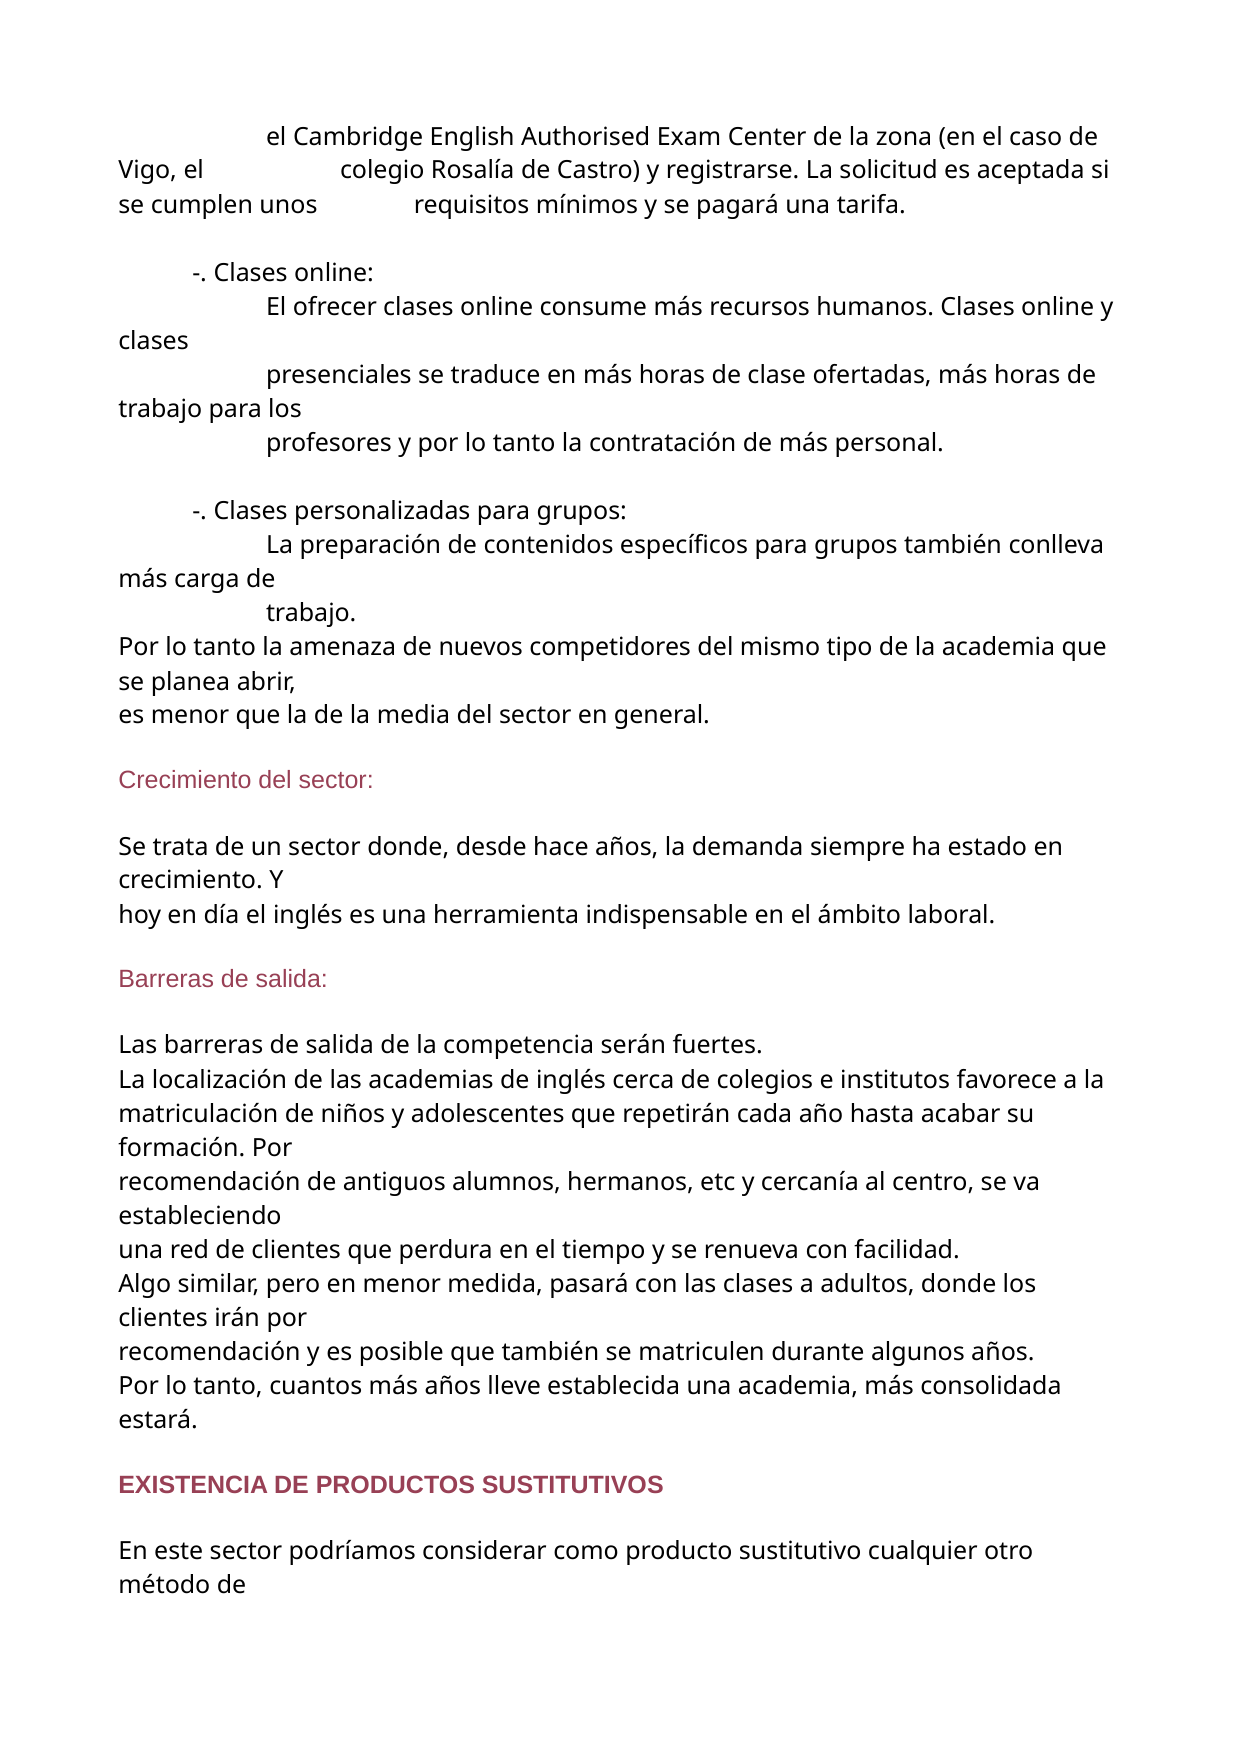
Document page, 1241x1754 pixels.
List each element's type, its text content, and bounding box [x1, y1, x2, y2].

text -. Clases personalizadas para grupos: [118, 493, 1122, 527]
text trabajo. [118, 595, 1122, 629]
text La localización de las academias de inglés cerca de colegios e institutos favorece a la [118, 1061, 1122, 1095]
text recomendación de antiguos alumnos, hermanos, etc y cercanía al centro, se va estableciendo [118, 1163, 1122, 1232]
text hoy en día el inglés es una herramienta indispensable en el ámbito laboral. [118, 896, 1122, 930]
text es menor que la de la media del sector en general. [118, 697, 1122, 731]
text matriculación de niños y adolescentes que repetirán cada año hasta acabar su formación. Por [118, 1095, 1122, 1163]
text Por lo tanto, cuantos más años lleve establecida una academia, más consolidada estará. [118, 1368, 1122, 1436]
text presenciales se traduce en más horas de clase ofertadas, más horas de trabajo para los [118, 357, 1122, 425]
text -. Clases online: [118, 254, 1122, 288]
text El ofrecer clases online consume más recursos humanos. Clases online y clases [118, 288, 1122, 357]
text Crecimiento del sector: [118, 765, 1122, 794]
text recomendación y es posible que también se matriculen durante algunos años. [118, 1334, 1122, 1368]
text Algo similar, pero en menor medida, pasará con las clases a adultos, donde los clientes irán por [118, 1266, 1122, 1334]
text Por lo tanto la amenaza de nuevos competidores del mismo tipo de la academia que se planea abrir, [118, 629, 1122, 697]
text EXISTENCIA DE PRODUCTOS SUSTITUTIVOS [118, 1470, 1122, 1499]
text La preparación de contenidos específicos para grupos también conlleva más carga de [118, 527, 1122, 595]
text Las barreras de salida de la competencia serán fuertes. [118, 1027, 1122, 1061]
text Barreras de salida: [118, 964, 1122, 993]
text el Cambridge English Authorised Exam Center de la zona (en el caso de Vigo, el colegio Rosalía de Castro) y registrarse. La solicitud es aceptada si se cumplen unos requisitos mínimos y se pagará una tarifa. [118, 118, 1122, 220]
text profesores y por lo tanto la contratación de más personal. [118, 425, 1122, 459]
text una red de clientes que perdura en el tiempo y se renueva con facilidad. [118, 1232, 1122, 1266]
text En este sector podríamos considerar como producto sustitutivo cualquier otro método de [118, 1533, 1122, 1601]
text Se trata de un sector donde, desde hace años, la demanda siempre ha estado en crecimiento. Y [118, 828, 1122, 896]
